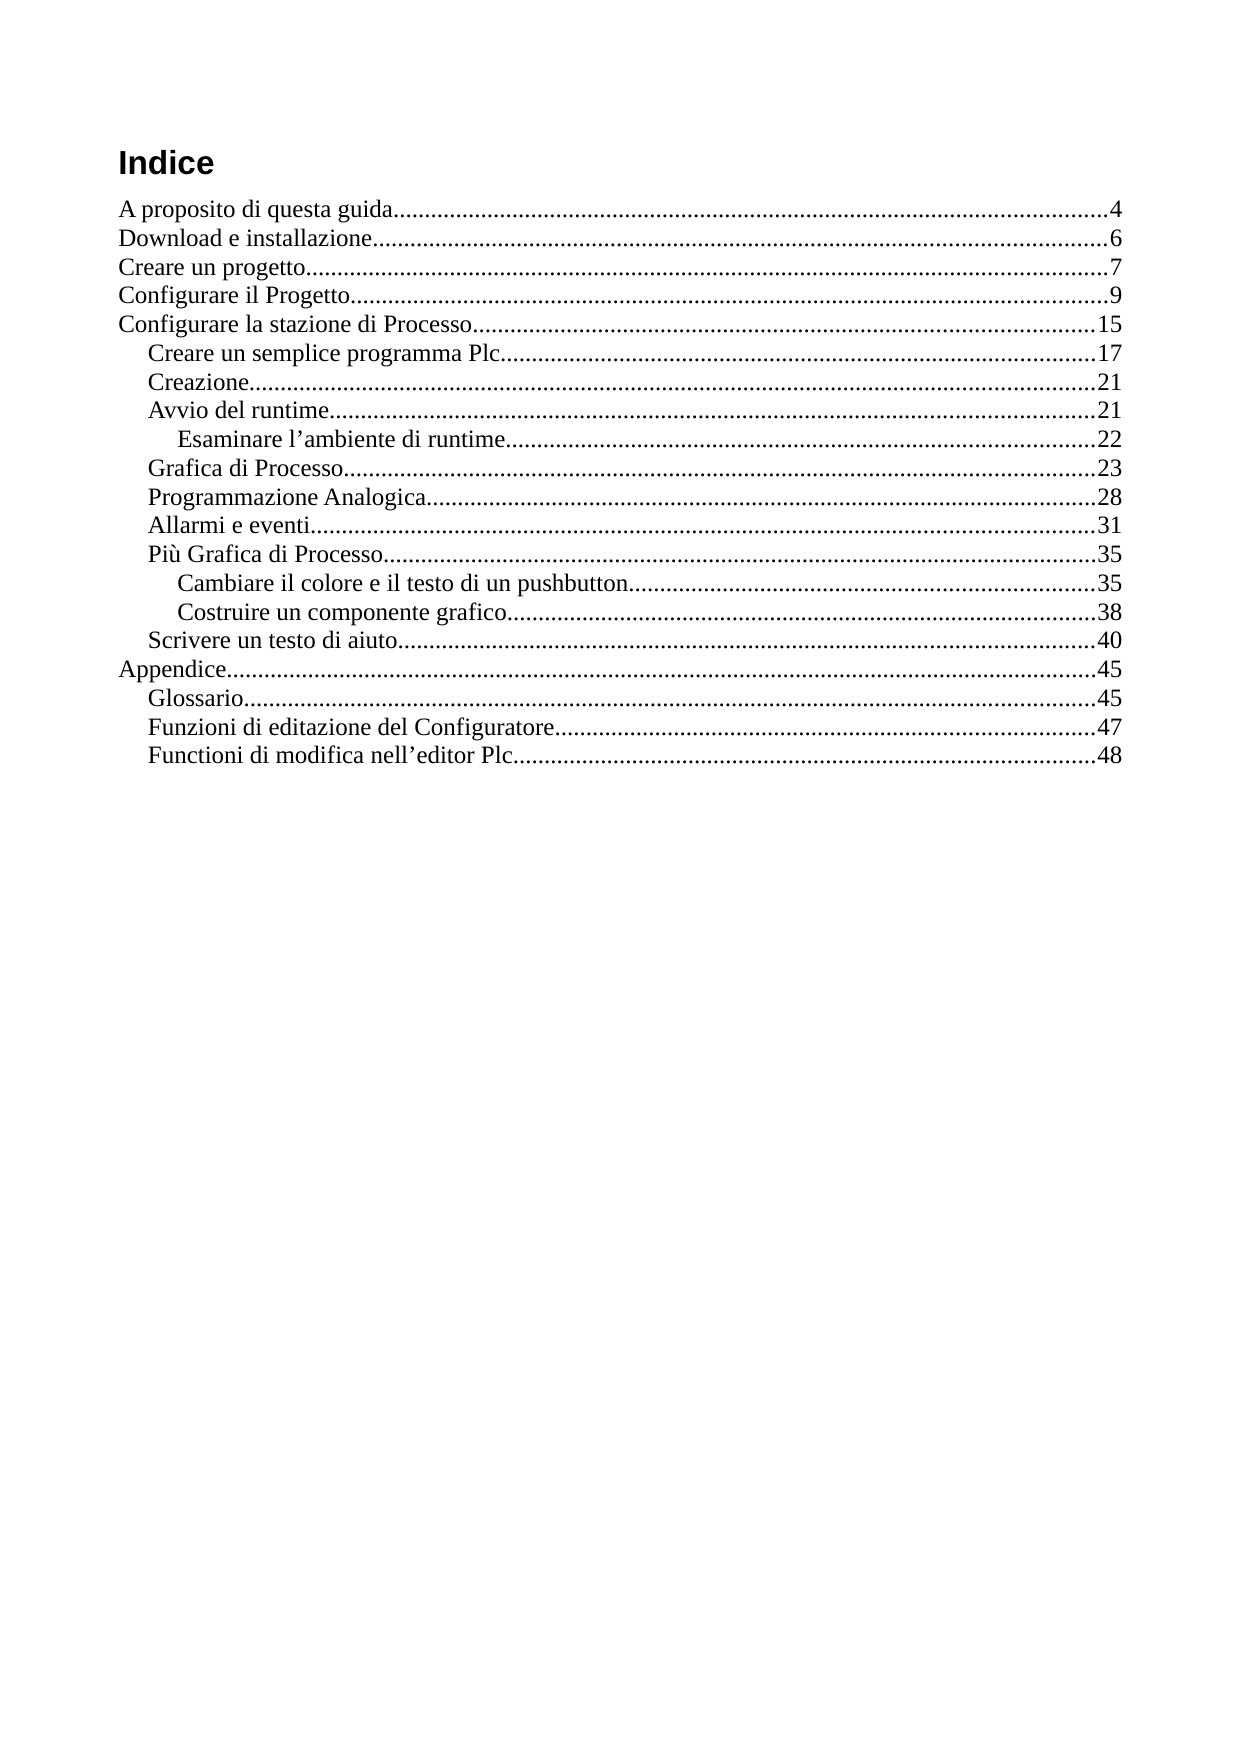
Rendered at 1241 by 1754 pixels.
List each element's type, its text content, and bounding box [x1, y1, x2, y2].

text Costruire un componente grafico 38 [177, 597, 1122, 625]
text Configurare il Progetto 9 [118, 280, 1122, 309]
text Cambiare il colore e il testo di un pushbutton 35 [177, 568, 1122, 597]
text Esaminare l’ambiente di runtime 22 [177, 424, 1122, 453]
text Programmazione Analogica 28 [148, 482, 1122, 510]
text Funzioni di editazione del Configuratore 47 [148, 712, 1122, 740]
text Creazione 21 [148, 367, 1122, 395]
text Più Grafica di Processo 35 [148, 539, 1122, 568]
subtitle Indice [118, 143, 1122, 182]
text Glossario 45 [148, 683, 1122, 712]
text Appendice 45 [118, 654, 1122, 683]
text Configurare la stazione di Processo 15 [118, 309, 1122, 338]
text Functioni di modifica nell’editor Plc 48 [148, 740, 1122, 769]
text Grafica di Processo 23 [148, 453, 1122, 482]
text A proposito di questa guida 4 [118, 194, 1122, 223]
text Creare un progetto 7 [118, 252, 1122, 280]
text Allarmi e eventi 31 [148, 510, 1122, 539]
text Avvio del runtime 21 [148, 395, 1122, 424]
text Creare un semplice programma Plc 17 [148, 338, 1122, 367]
text Download e installazione 6 [118, 223, 1122, 252]
text Scrivere un testo di aiuto 40 [148, 625, 1122, 654]
